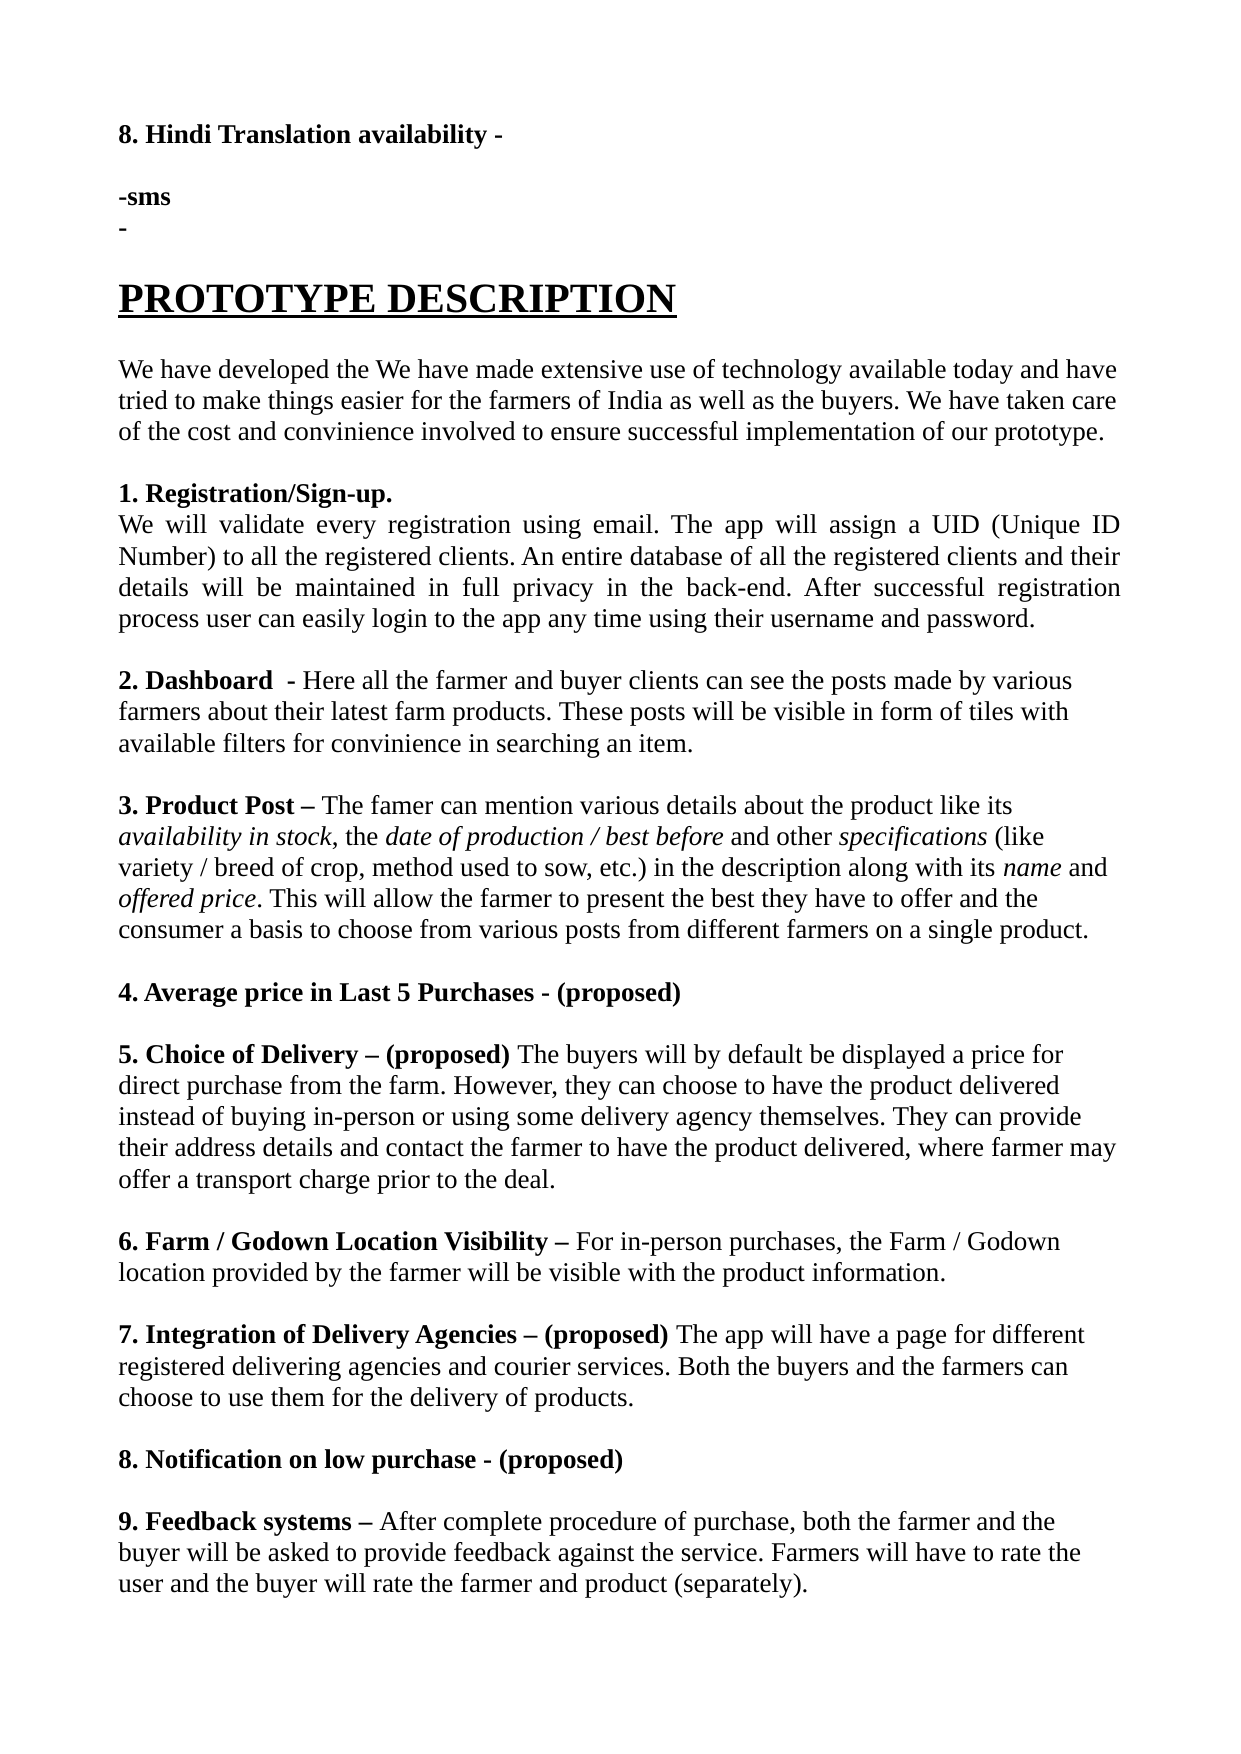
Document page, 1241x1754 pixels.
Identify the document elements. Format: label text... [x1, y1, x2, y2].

text We will validate every registration using email. The app will assign a UID (Unique ID Number) to all the registered clients. An entire database of all the registered clients and their details will be maintained in full privacy in the back-end. After successful registration process user can easily login to the app any time using their username and password. [118, 509, 1122, 633]
text 4. Average price in Last 5 Purchases - (proposed) [118, 976, 1122, 1007]
text 8. Notification on low purchase - (proposed) [118, 1443, 1122, 1474]
text 2. Dashboard - Here all the farmer and buyer clients can see the posts made by various farmers about their latest farm products. These posts will be visible in form of tiles with available filters for convinience in searching an item. [118, 664, 1122, 758]
text 7. Integration of Delivery Agencies – (proposed) The app will have a page for different registered delivering agencies and courier services. Both the buyers and the farmers can choose to use them for the delivery of products. [118, 1318, 1122, 1412]
text 5. Choice of Delivery – (proposed) The buyers will by default be displayed a price for direct purchase from the farm. However, they can choose to have the product delivered instead of buying in-person or using some delivery agency themselves. They can provide their address details and contact the farmer to have the product delivered, where farmer may offer a transport charge prior to the deal. [118, 1038, 1122, 1194]
text 9. Feedback systems – After complete procedure of purchase, both the farmer and the buyer will be asked to provide feedback against the service. Farmers will have to rate the user and the buyer will rate the farmer and product (separately). [118, 1505, 1122, 1599]
text 8. Hindi Translation availability - [118, 118, 1122, 149]
text 3. Product Post – The famer can mention various details about the product like its availability in stock, the date of production / best before and other specifications (like variety / breed of crop, method used to sow, etc.) in the description along with its name and offered price. This will allow the farmer to present the best they have to offer and the consumer a basis to choose from various posts from different farmers on a single product. [118, 789, 1122, 945]
text -sms [118, 180, 1122, 212]
text We have developed the We have made extensive use of technology available today and have tried to make things easier for the farmers of India as well as the buyers. We have taken care of the cost and convinience involved to ensure successful implementation of our prototype. [118, 353, 1122, 446]
text 1. Registration/Sign-up. [118, 477, 1122, 509]
text - [118, 212, 1122, 243]
text 6. Farm / Godown Location Visibility – For in-person purchases, the Farm / Godown location provided by the farmer will be visible with the product information. [118, 1225, 1122, 1287]
text PROTOTYPE DESCRIPTION [118, 274, 1122, 322]
